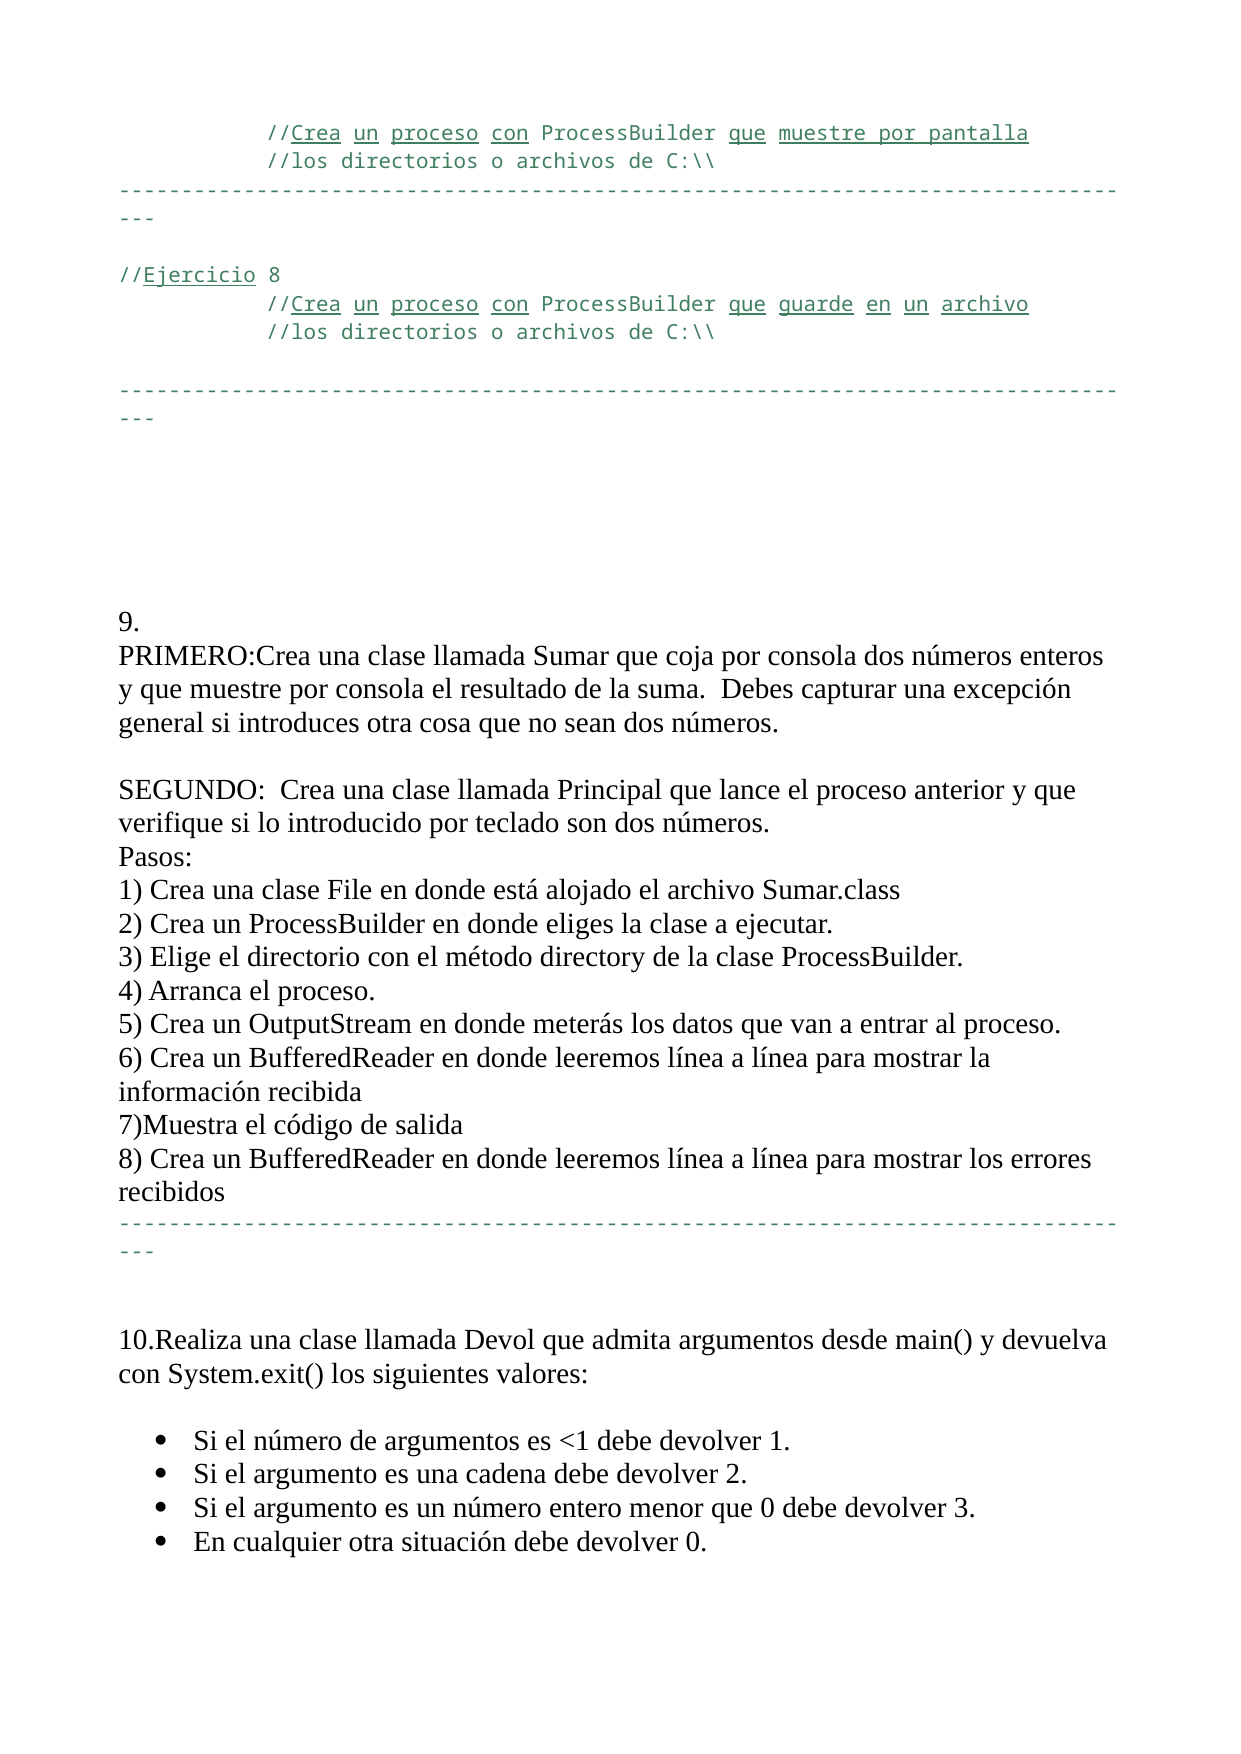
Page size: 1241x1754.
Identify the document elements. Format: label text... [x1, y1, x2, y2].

list Si el número de argumentos es <1 debe devolver 1. [156, 1423, 1122, 1456]
text //los directorios o archivos de C:\\ [118, 317, 1122, 346]
text 6) Crea un BufferedReader en donde leeremos línea a línea para mostrar la información recibida [118, 1040, 1122, 1107]
text 8) Crea un BufferedReader en donde leeremos línea a línea para mostrar los errores recibidos [118, 1141, 1122, 1208]
text 7)Muestra el código de salida [118, 1107, 1122, 1141]
text SEGUNDO: Crea una clase llamada Principal que lance el proceso anterior y que verifique si lo introducido por teclado son dos números. [118, 772, 1122, 839]
text //Crea un proceso con ProcessBuilder que muestre por pantalla [118, 118, 1122, 147]
text PRIMERO:Crea una clase llamada Sumar que coja por consola dos números enteros y que muestre por consola el resultado de la suma. Debes capturar una excepción general si introduces otra cosa que no sean dos números. [118, 638, 1122, 738]
text 2) Crea un ProcessBuilder en donde eliges la clase a ejecutar. [118, 906, 1122, 939]
text 1) Crea una clase File en donde está alojado el archivo Sumar.class [118, 872, 1122, 906]
text 5) Crea un OutputStream en donde meterás los datos que van a entrar al proceso. [118, 1007, 1122, 1040]
text //Crea un proceso con ProcessBuilder que guarde en un archivo [118, 289, 1122, 317]
text ----------------------------------------------------------------------------------- [118, 375, 1122, 432]
text ----------------------------------------------------------------------------------- [118, 1208, 1122, 1265]
text 9. [118, 604, 1122, 638]
text //Ejercicio 8 [118, 261, 1122, 289]
text 4) Arranca el proceso. [118, 973, 1122, 1007]
text 3) Elige el directorio con el método directory de la clase ProcessBuilder. [118, 939, 1122, 973]
text Pasos: [118, 839, 1122, 872]
text 10.Realiza una clase llamada Devol que admita argumentos desde main() y devuelva con System.exit() los siguientes valores: [118, 1322, 1122, 1389]
text //los directorios o archivos de C:\\ [118, 147, 1122, 175]
list Si el argumento es un número entero menor que 0 debe devolver 3. [156, 1490, 1122, 1524]
list Si el argumento es una cadena debe devolver 2. [156, 1456, 1122, 1490]
text ----------------------------------------------------------------------------------- [118, 175, 1122, 232]
list En cualquier otra situación debe devolver 0. [156, 1524, 1122, 1557]
